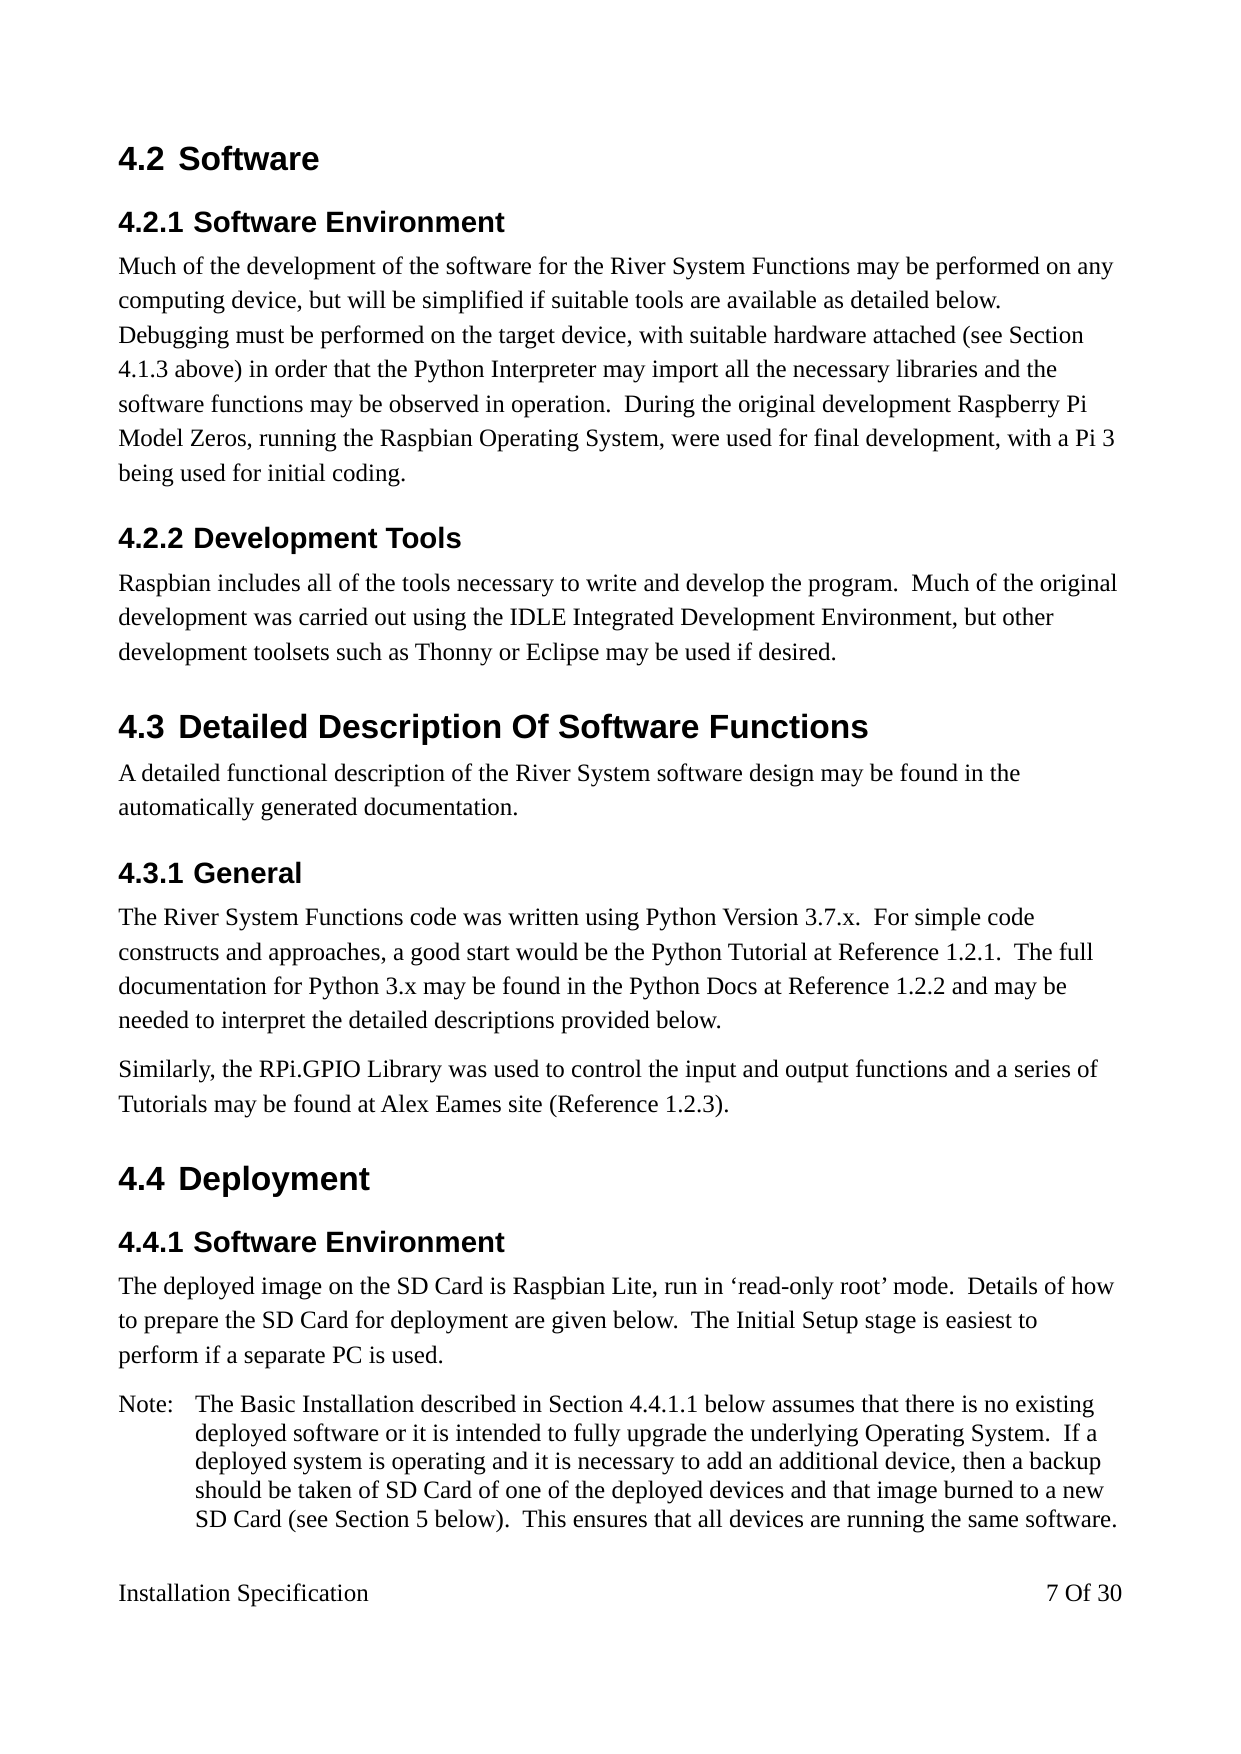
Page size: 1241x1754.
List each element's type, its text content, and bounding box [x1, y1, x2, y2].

text Raspbian includes all of the tools necessary to write and develop the program. Much of the original development was carried out using the IDLE Integrated Development Environment, but other development toolsets such as Thonny or Eclipse may be used if desired. [118, 568, 1122, 665]
text The River System Functions code was written using Python Version 3.7.x. For simple code constructs and approaches, a good start would be the Python Tutorial at Reference 1.2.1. The full documentation for Python 3.x may be found in the Python Docs at Reference 1.2.2 and may be needed to interpret the detailed descriptions provided below. [118, 902, 1122, 1034]
subtitle Deployment [118, 1159, 1122, 1198]
subtitle General [118, 856, 1122, 889]
subtitle Software Environment [118, 1225, 1122, 1258]
text Similarly, the RPi.GPIO Library was used to control the input and output functions and a series of Tutorials may be found at Alex Eames site (Reference 1.2.3). [118, 1054, 1122, 1118]
subtitle Software Environment [118, 205, 1122, 238]
subtitle Development Tools [118, 521, 1122, 555]
text The deployed image on the SD Card is Raspbian Lite, run in ‘read-only root’ mode. Details of how to prepare the SD Card for deployment are given below. The Initial Setup stage is easiest to perform if a separate PC is used. [118, 1271, 1122, 1369]
text A detailed functional description of the River System software design may be found in the automatically generated documentation. [118, 758, 1122, 821]
subtitle Detailed Description Of Software Functions [118, 707, 1122, 745]
subtitle Software [118, 139, 1122, 178]
text Much of the development of the software for the River System Functions may be performed on any computing device, but will be simplified if suitable tools are available as detailed below. Debugging must be performed on the target device, with suitable hardware attached (see Section 4.1.3 above) in order that the Python Interpreter may import all the necessary libraries and the software functions may be observed in operation. During the original development Raspberry Pi Model Zeros, running the Raspbian Operating System, were used for final development, with a Pi 3 being used for initial coding. [118, 251, 1122, 487]
text Note: The Basic Installation described in Section 4.4.1.1 below assumes that there is no existing deployed software or it is intended to fully upgrade the underlying Operating System. If a deployed system is operating and it is necessary to add an additional device, then a backup should be taken of SD Card of one of the deployed devices and that image burned to a new SD Card (see Section 5 below). This ensures that all devices are running the same software. [118, 1389, 1122, 1533]
